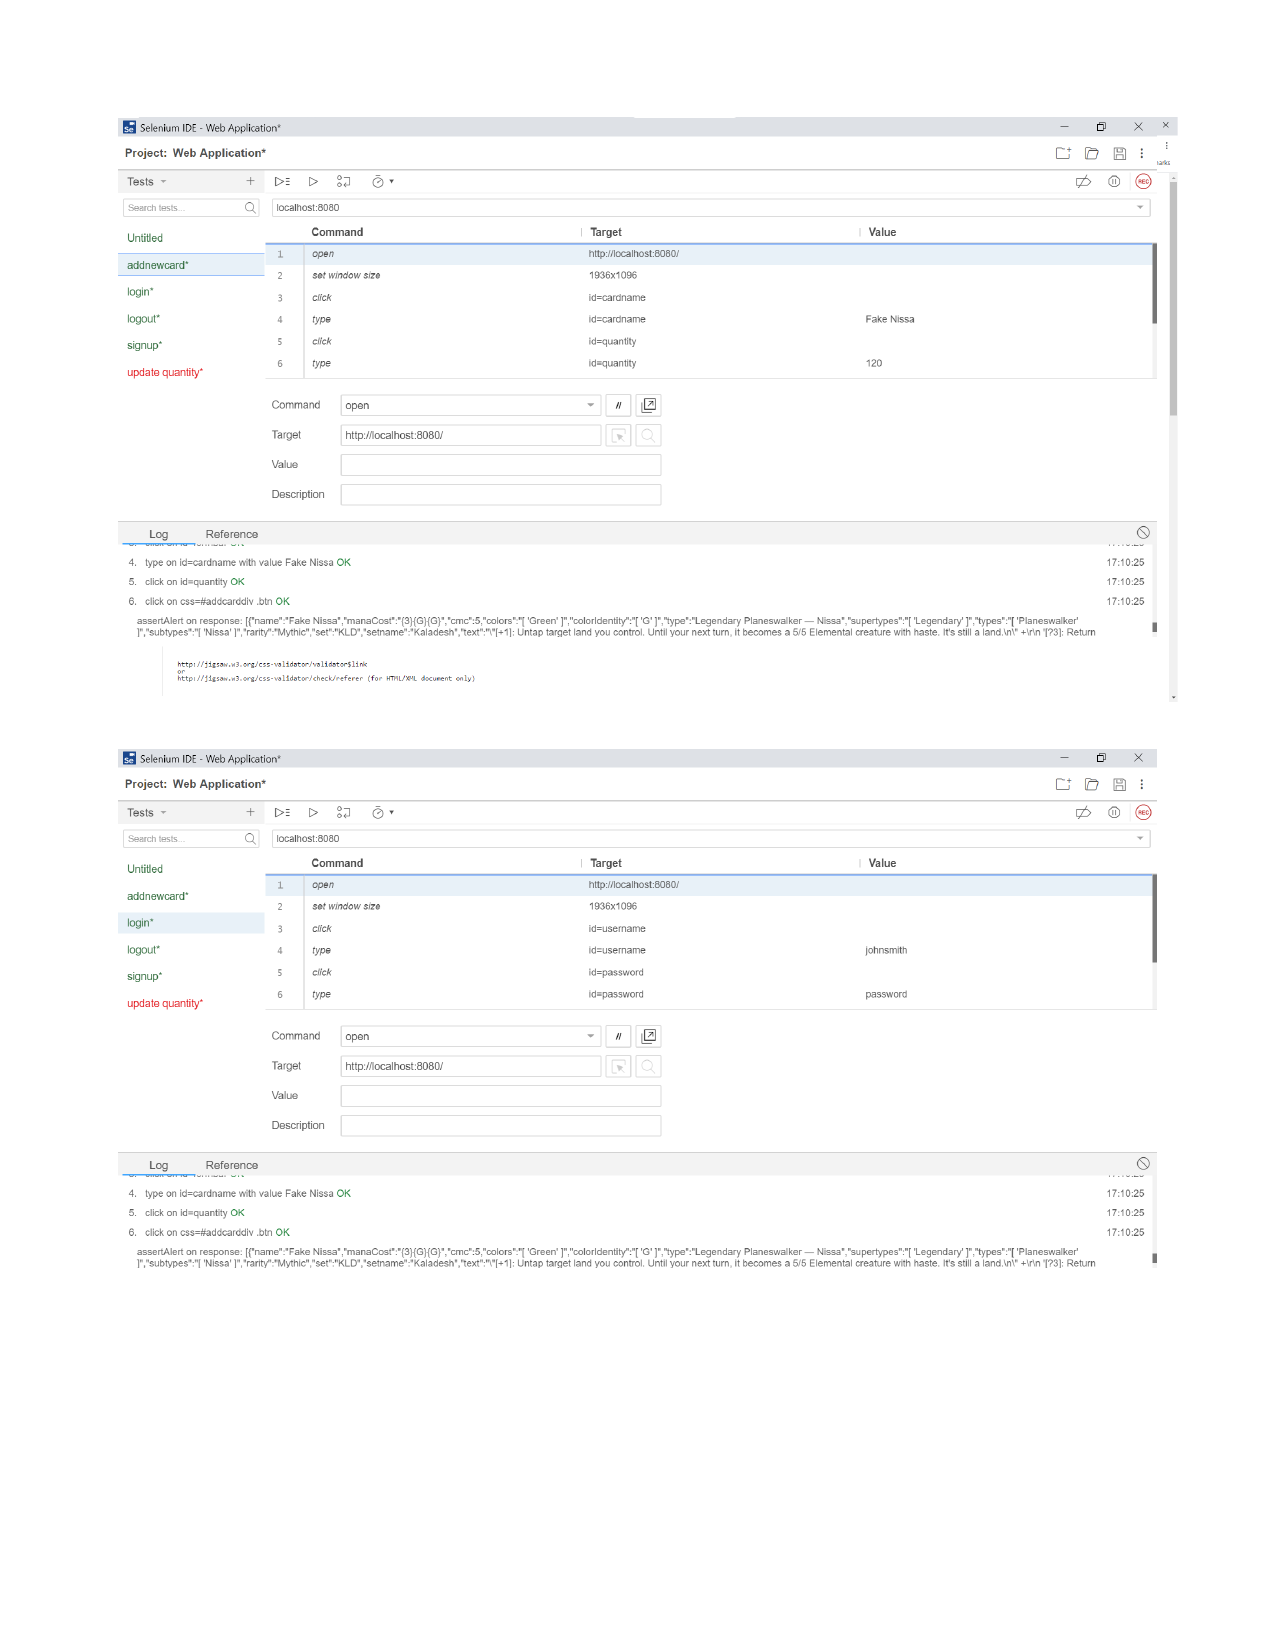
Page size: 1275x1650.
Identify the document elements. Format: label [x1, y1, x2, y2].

picture [118, 117, 1178, 702]
picture [118, 749, 1157, 1268]
